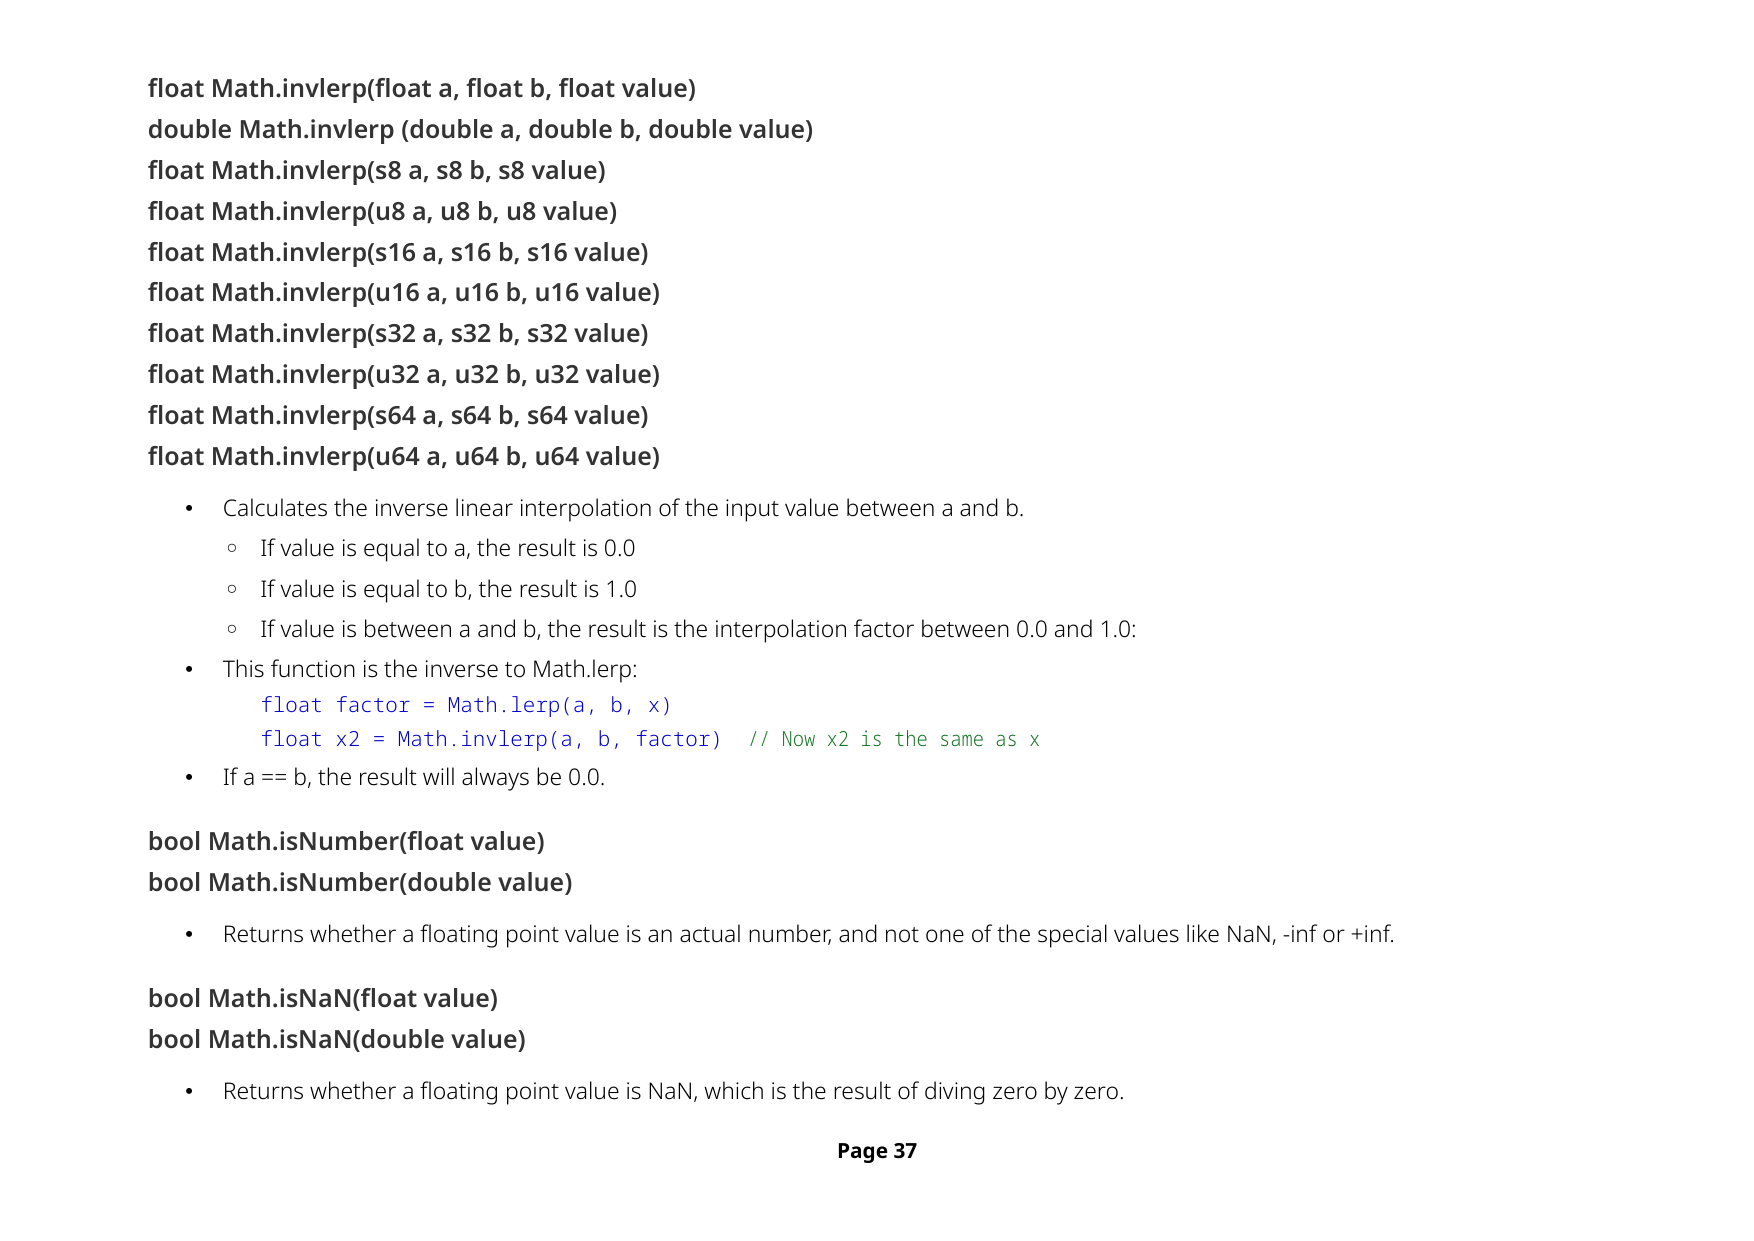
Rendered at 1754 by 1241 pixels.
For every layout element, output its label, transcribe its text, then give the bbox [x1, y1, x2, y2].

list This function is the inverse to Math.lerp: float factor = Math.lerp(a, b, x) float x2 = Math.invlerp(a, b, factor) // Now x2 is the same as x [185, 653, 1606, 753]
list If value is between a and b, the result is the interpolation factor between 0.0 and 1.0: [223, 613, 1606, 644]
subtitle float Math.invlerp(float a, float b, float value) double Math.invlerp (double a, double b, double value) float Math.invlerp(s8 a, s8 b, s8 value) float Math.invlerp(u8 a, u8 b, u8 value) float Math.invlerp(s16 a, s16 b, s16 value) float Math.invlerp(u16 a, u16 b, u16 value) float Math.invlerp(s32 a, s32 b, s32 value) float Math.invlerp(u32 a, u32 b, u32 value) float Math.invlerp(s64 a, s64 b, s64 value) float Math.invlerp(u64 a, u64 b, u64 value) [148, 71, 1606, 472]
list If value is equal to a, the result is 0.0 [223, 532, 1606, 563]
list Returns whether a floating point value is an actual number, and not one of the special values like NaN, -inf or +inf. [185, 918, 1606, 949]
list Calculates the inverse linear interpolation of the input value between a and b. [185, 492, 1606, 523]
list If value is equal to b, the result is 1.0 [223, 572, 1606, 604]
subtitle bool Math.isNaN(float value) bool Math.isNaN(double value) [148, 980, 1606, 1055]
subtitle bool Math.isNumber(float value) bool Math.isNumber(double value) [148, 824, 1606, 899]
list If a == b, the result will always be 0.0. [185, 761, 1606, 792]
list Returns whether a floating point value is NaN, which is the result of diving zero by zero. [185, 1074, 1606, 1106]
